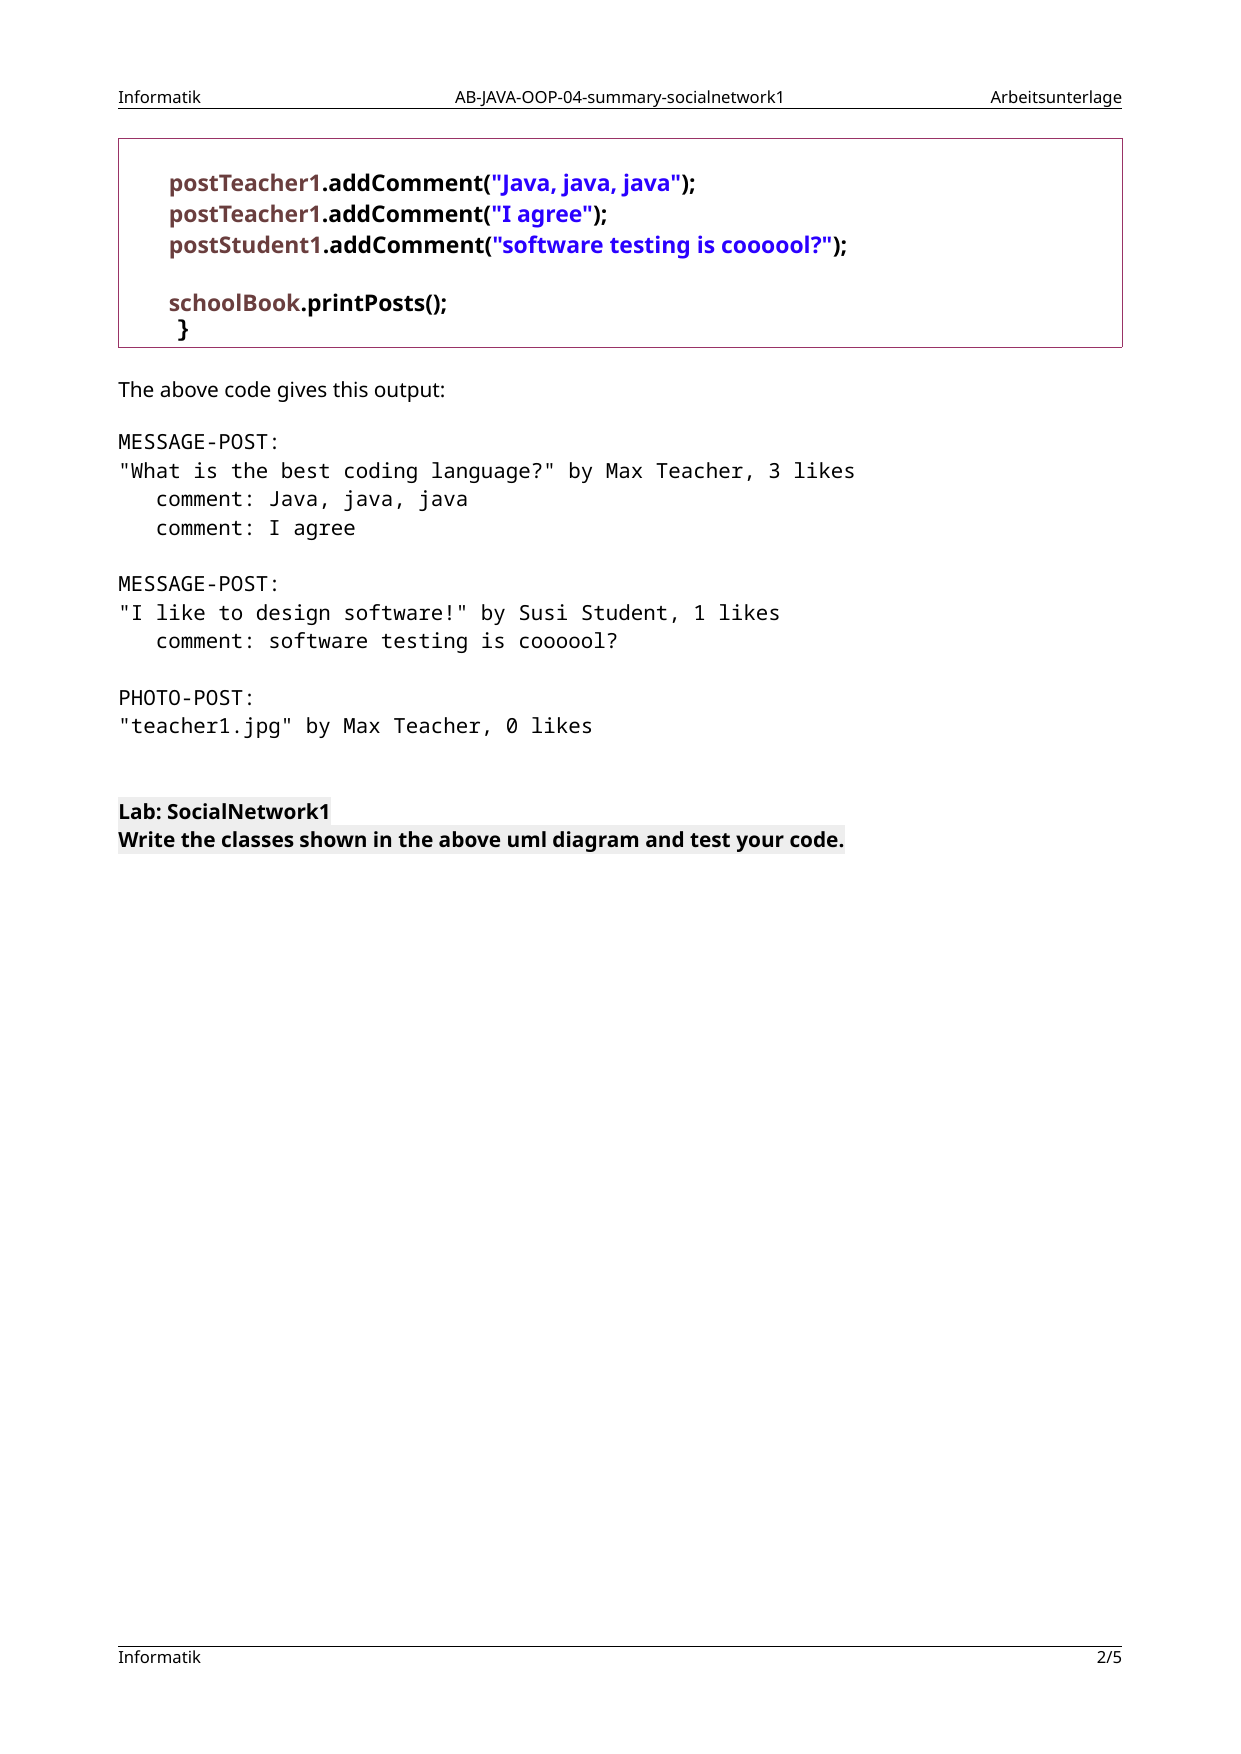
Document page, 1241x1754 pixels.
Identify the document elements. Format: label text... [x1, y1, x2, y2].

text PHOTO-POST: [118, 683, 1122, 712]
text "I like to design software!" by Susi Student, 1 likes [118, 598, 1122, 626]
text postTeacher1.addComment("I agree"); [119, 195, 1122, 226]
text MESSAGE-POST: [118, 427, 1122, 456]
text } [119, 315, 1122, 347]
text Write the classes shown in the above uml diagram and test your code. [118, 825, 1122, 854]
text Lab: SocialNetwork1 [118, 797, 1122, 825]
text comment: Java, java, java [118, 484, 1122, 513]
text MESSAGE-POST: [118, 569, 1122, 598]
text schoolBook.printPosts(); [119, 283, 1122, 315]
text postStudent1.addComment("software testing is coooool?"); [119, 226, 1122, 258]
text postTeacher1.addComment("Java, java, java"); [119, 164, 1122, 195]
text comment: software testing is coooool? [118, 626, 1122, 655]
text The above code gives this output: [118, 375, 1122, 404]
text "What is the best coding language?" by Max Teacher, 3 likes [118, 456, 1122, 484]
text comment: I agree [118, 513, 1122, 541]
text "teacher1.jpg" by Max Teacher, 0 likes [118, 712, 1122, 740]
